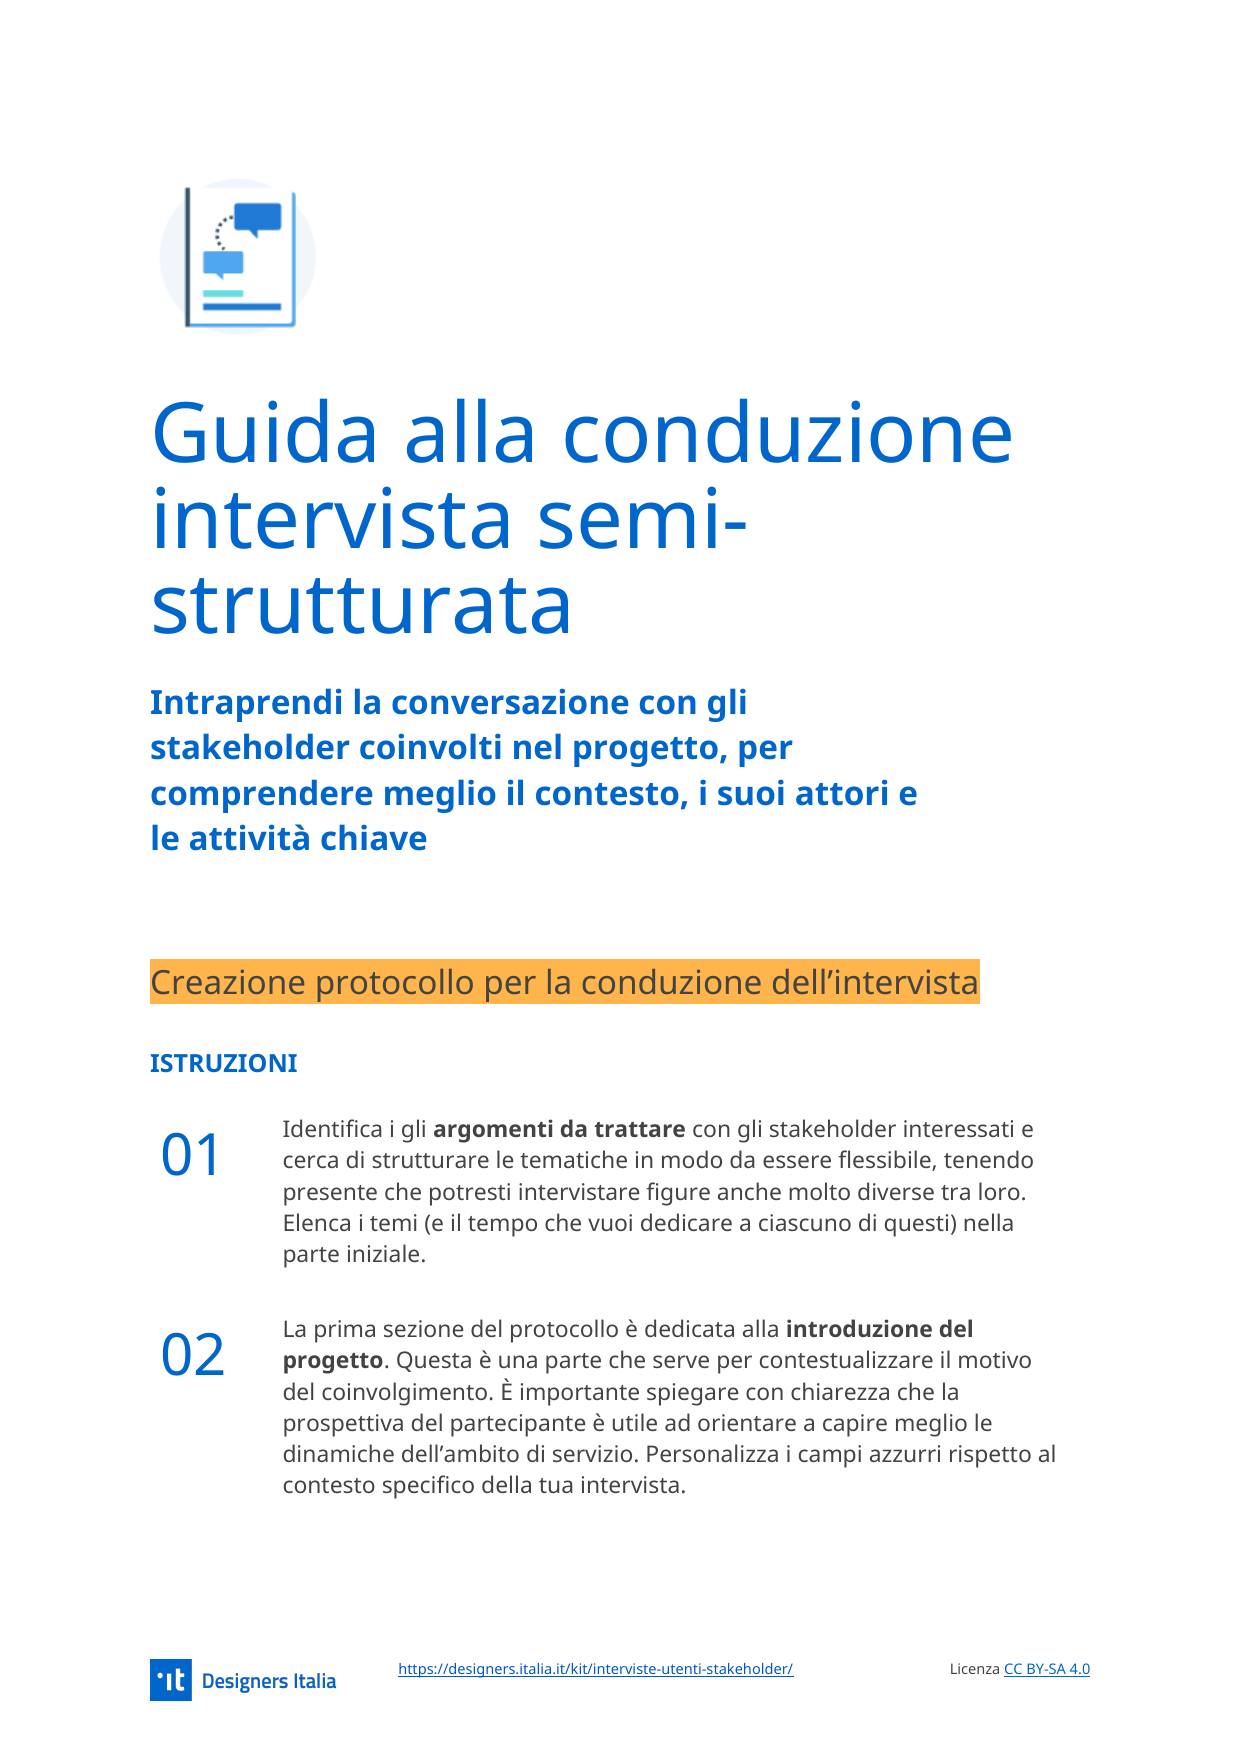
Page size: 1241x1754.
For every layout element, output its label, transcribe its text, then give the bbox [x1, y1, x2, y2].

table_cell 02 [151, 1303, 271, 1532]
table_cell La prima sezione del protocollo è dedicata alla introduzione del progetto. Questa è una parte che serve per contestualizzare il motivo del coinvolgimento. È importante spiegare con chiarezza che la prospettiva del partecipante è utile ad orientare a capire meglio le dinamiche dell’ambito di servizio. Personalizza i campi azzurri rispetto al contesto specifico della tua intervista. [273, 1303, 1086, 1532]
table_header 01 [151, 1103, 271, 1301]
subtitle Creazione protocollo per la conduzione dell’intervista [980, 959, 1090, 1004]
table_header Identifica i gli argomenti da trattare con gli stakeholder interessati e cerca di strutturare le tematiche in modo da essere flessibile, tenendo presente che potresti intervistare figure anche molto diverse tra loro. Elenca i temi (e il tempo che vuoi dedicare a ciascuno di questi) nella parte iniziale. [273, 1103, 1086, 1301]
title Guida alla conduzione intervista semi-strutturata [150, 150, 1090, 658]
picture [150, 1659, 347, 1701]
subtitle ISTRUZIONI [150, 1046, 1090, 1080]
picture [150, 168, 328, 346]
subtitle Intraprendi la conversazione con gli stakeholder coinvolti nel progetto, per comprendere meglio il contesto, i suoi attori e le attività chiave [150, 679, 919, 860]
